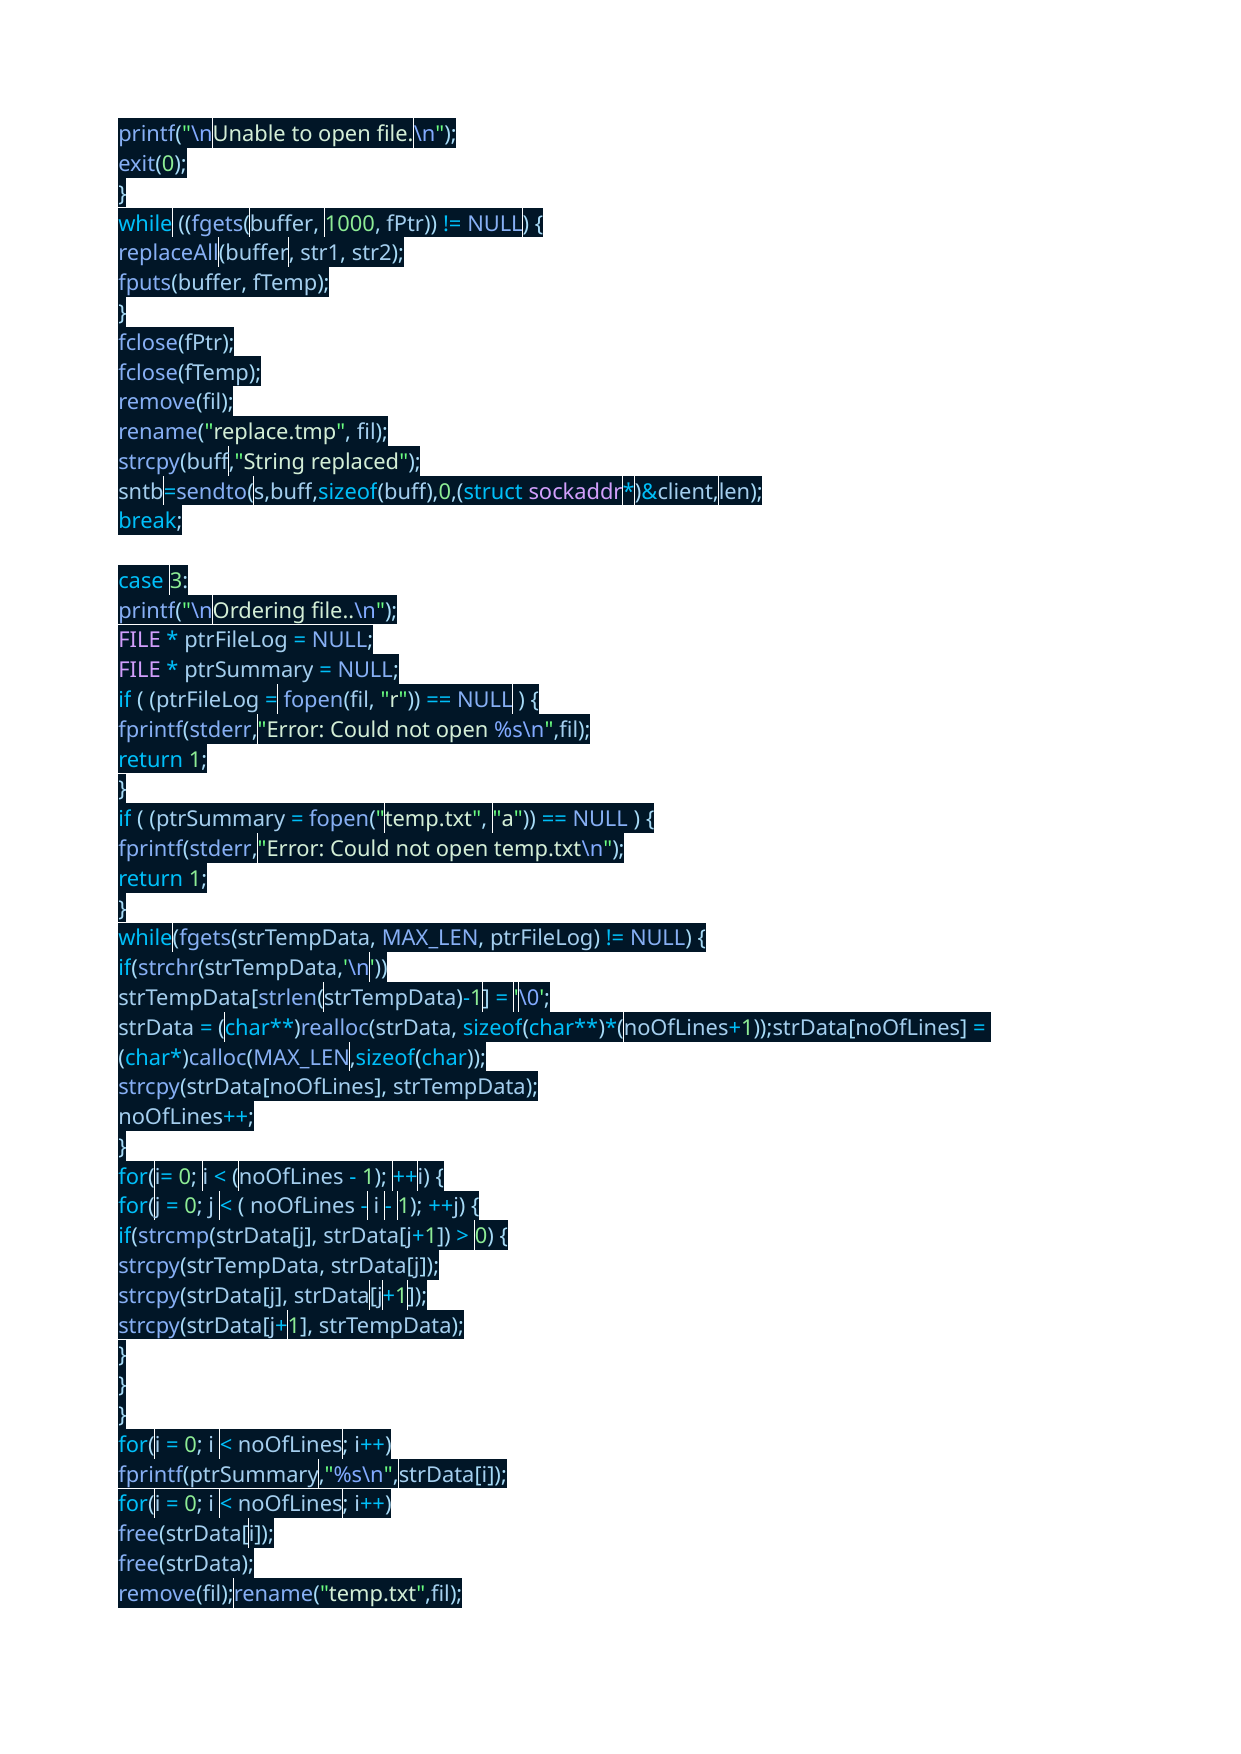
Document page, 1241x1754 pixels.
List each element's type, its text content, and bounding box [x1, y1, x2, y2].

text fputs(buffer, fTemp); [118, 267, 1122, 297]
text strTempData[strlen(strTempData)-1] = '\0'; [118, 982, 1122, 1012]
text for(i = 0; i < noOfLines; i++) [118, 1488, 1122, 1518]
text return 1; [118, 744, 1122, 773]
text exit(0); [118, 148, 1122, 178]
text rename("replace.tmp", fil); [118, 416, 1122, 446]
text while(fgets(strTempData, MAX_LEN, ptrFileLog) != NULL) { [118, 922, 1122, 952]
text remove(fil); [118, 386, 1122, 416]
text if(strcmp(strData[j], strData[j+1]) > 0) { [118, 1220, 1122, 1250]
text sntb=sendto(s,buff,sizeof(buff),0,(struct sockaddr*)&client,len); [118, 476, 1122, 505]
text FILE * ptrFileLog = NULL; [118, 624, 1122, 654]
text } [118, 178, 1122, 207]
text strcpy(buff,"String replaced"); [118, 446, 1122, 476]
text free(strData); [118, 1548, 1122, 1578]
text } [118, 773, 1122, 803]
text fclose(fTemp); [118, 356, 1122, 386]
text for(i = 0; i < noOfLines; i++) [118, 1429, 1122, 1459]
text free(strData[i]); [118, 1518, 1122, 1548]
text if ( (ptrFileLog = fopen(fil, "r")) == NULL ) { [118, 684, 1122, 714]
text printf("\nOrdering file..\n"); [118, 595, 1122, 624]
text strcpy(strData[noOfLines], strTempData); [118, 1071, 1122, 1101]
text FILE * ptrSummary = NULL; [118, 654, 1122, 684]
text strcpy(strTempData, strData[j]); [118, 1250, 1122, 1280]
text fprintf(ptrSummary,"%s\n",strData[i]); [118, 1459, 1122, 1488]
text strData = (char**)realloc(strData, sizeof(char**)*(noOfLines+1));strData[noOfLines] = (char*)calloc(MAX_LEN,sizeof(char)); [118, 1012, 1122, 1071]
text return 1; [118, 863, 1122, 893]
text while ((fgets(buffer, 1000, fPtr)) != NULL) { [118, 207, 1122, 237]
text fclose(fPtr); [118, 327, 1122, 356]
text break; [118, 505, 1122, 535]
text if(strchr(strTempData,'\n')) [118, 952, 1122, 982]
text case 3: [118, 565, 1122, 595]
text fprintf(stderr,"Error: Could not open temp.txt\n"); [118, 833, 1122, 863]
text } [118, 1131, 1122, 1161]
text strcpy(strData[j+1], strTempData); [118, 1310, 1122, 1339]
text strcpy(strData[j], strData[j+1]); [118, 1280, 1122, 1310]
text } [118, 893, 1122, 922]
text printf("\nUnable to open file.\n"); [118, 118, 1122, 148]
text } [118, 1369, 1122, 1399]
text } [118, 297, 1122, 327]
text for(i= 0; i < (noOfLines - 1); ++i) { [118, 1161, 1122, 1191]
text } [118, 1399, 1122, 1429]
text for(j = 0; j < ( noOfLines - i - 1); ++j) { [118, 1191, 1122, 1220]
text } [118, 1339, 1122, 1369]
text replaceAll(buffer, str1, str2); [118, 237, 1122, 267]
text remove(fil);rename("temp.txt",fil); [118, 1578, 1122, 1608]
text fprintf(stderr,"Error: Could not open %s\n",fil); [118, 714, 1122, 744]
text noOfLines++; [118, 1101, 1122, 1131]
text if ( (ptrSummary = fopen("temp.txt", "a")) == NULL ) { [118, 803, 1122, 833]
